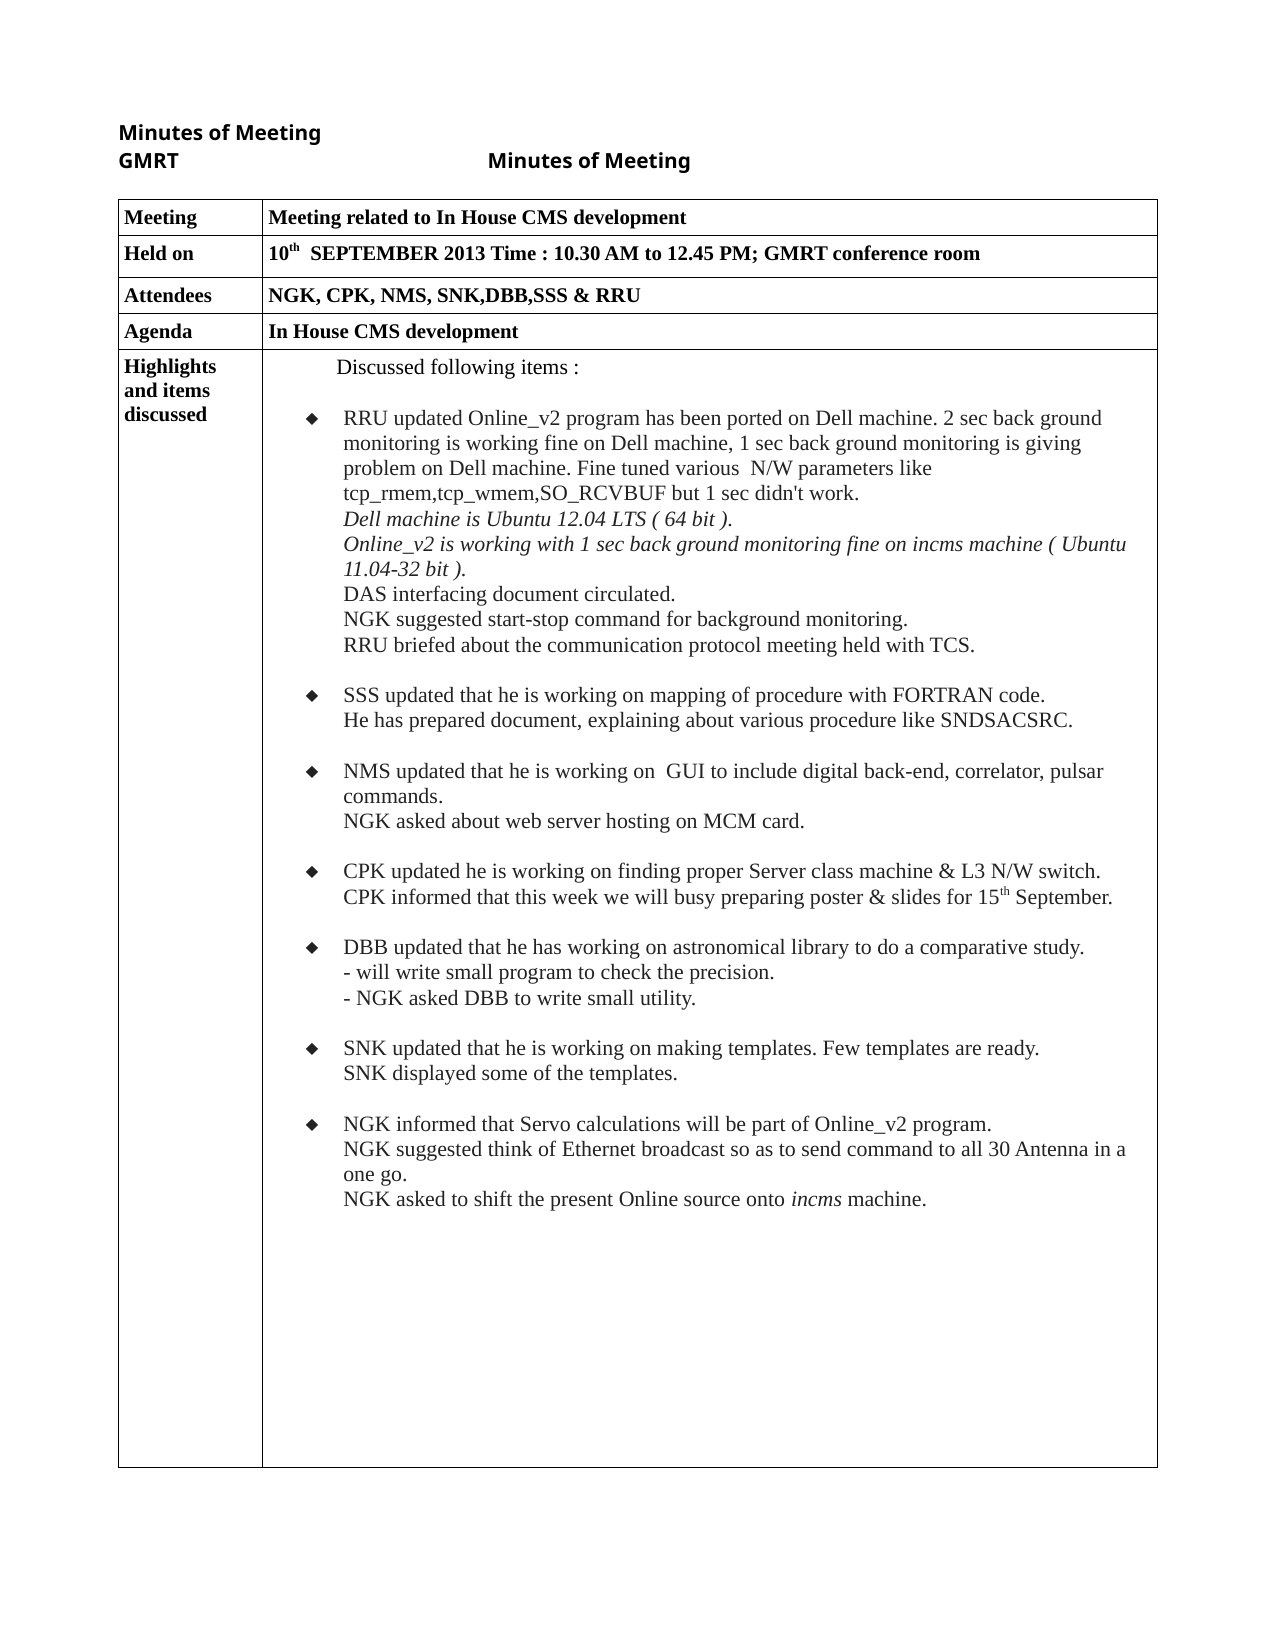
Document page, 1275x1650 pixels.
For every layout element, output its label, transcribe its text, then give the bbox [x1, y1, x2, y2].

text GMRT Minutes of Meeting [118, 147, 1157, 175]
table_cell Agenda [119, 314, 262, 348]
table_cell Attendees [119, 278, 262, 313]
table_cell NGK, CPK, NMS, SNK,DBB,SSS & RRU [263, 278, 1157, 313]
text Minutes of Meeting [118, 118, 1157, 147]
table_cell Discussed following items : RRU updated Online_v2 program has been ported on Dell machine. 2 sec back ground monitoring is working fine on Dell machine, 1 sec back ground monitoring is giving problem on Dell machine. Fine tuned various N/W parameters like tcp_rmem,tcp_wmem,SO_RCVBUF but 1 sec didn't work. Dell machine is Ubuntu 12.04 LTS ( 64 bit ). Online_v2 is working with 1 sec back ground monitoring fine on incms machine ( Ubuntu 11.04-32 bit ). DAS interfacing document circulated. NGK suggested start-stop command for background monitoring. RRU briefed about the communication protocol meeting held with TCS. SSS updated that he is working on mapping of procedure with FORTRAN code. He has prepared document, explaining about various procedure like SNDSACSRC. NMS updated that he is working on GUI to include digital back-end, correlator, pulsar commands. NGK asked about web server hosting on MCM card. CPK updated he is working on finding proper Server class machine & L3 N/W switch. CPK informed that this week we will busy preparing poster & slides for 15th September. DBB updated that he has working on astronomical library to do a comparative study. - will write small program to check the precision. - NGK asked DBB to write small utility. SNK updated that he is working on making templates. Few templates are ready. SNK displayed some of the templates. NGK informed that Servo calculations will be part of Online_v2 program. NGK suggested think of Ethernet broadcast so as to send command to all 30 Antenna in a one go. NGK asked to shift the present Online source onto incms machine. [263, 350, 1157, 1467]
table_cell 10th SEPTEMBER 2013 Time : 10.30 AM to 12.45 PM; GMRT conference room [263, 236, 1157, 277]
table_cell In House CMS development [263, 314, 1157, 348]
table_header Meeting related to In House CMS development [263, 200, 1157, 235]
table_cell Highlights and items discussed [119, 350, 262, 1467]
table_header Meeting [119, 200, 262, 235]
table_cell Held on [119, 236, 262, 277]
